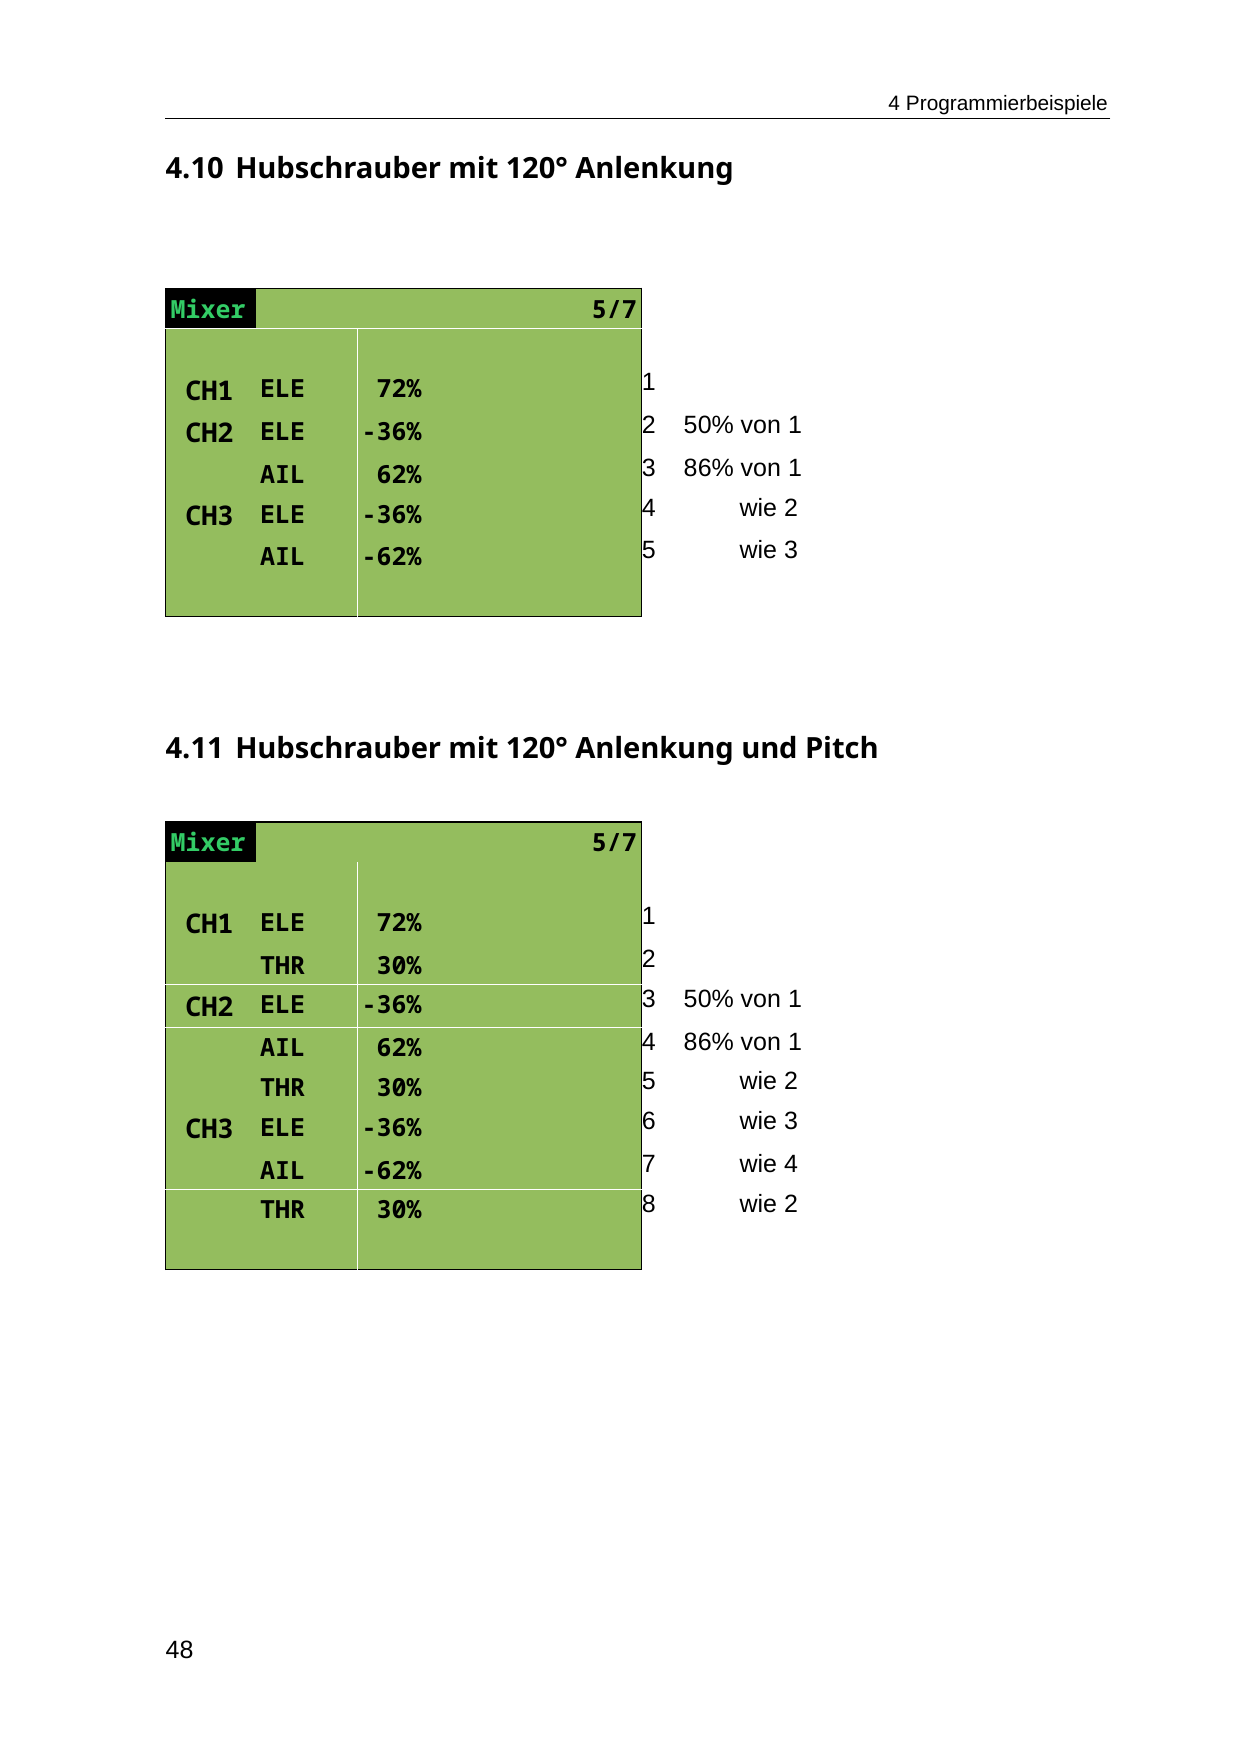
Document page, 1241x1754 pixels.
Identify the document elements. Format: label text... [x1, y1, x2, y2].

table_cell ELE [256, 1107, 339, 1150]
table_cell -36% [358, 985, 459, 1027]
table_cell [339, 945, 357, 984]
table_cell AIL [256, 1150, 339, 1189]
table_cell [339, 1107, 357, 1150]
table_cell [459, 862, 471, 902]
table_cell [166, 1028, 256, 1067]
table_cell [471, 576, 559, 616]
table_cell [459, 1150, 471, 1189]
table_cell [471, 862, 559, 902]
table_cell 8 wie 2 [642, 1190, 1110, 1229]
table_cell [471, 985, 559, 1027]
table_cell [471, 1190, 559, 1229]
table_cell ELE [256, 902, 339, 945]
table_cell [471, 902, 559, 945]
table_cell [471, 1028, 559, 1067]
table_header 5/7 [256, 823, 641, 862]
table_cell [256, 1229, 339, 1269]
table_cell [471, 1067, 559, 1107]
table_header Mixer [166, 289, 256, 328]
table_cell -36% [358, 411, 459, 454]
table_cell ELE [256, 494, 339, 536]
table_cell 4 wie 2 [642, 494, 1110, 536]
table_cell [166, 1150, 256, 1189]
table_cell [339, 368, 357, 411]
table_cell [559, 368, 641, 411]
table_cell [358, 576, 459, 616]
table_cell [559, 1067, 641, 1107]
table_cell 62% [358, 1028, 459, 1067]
table_cell [166, 329, 256, 368]
table_cell [166, 1190, 256, 1229]
table_cell [559, 1150, 641, 1189]
table_cell -36% [358, 1107, 459, 1150]
table_cell [642, 862, 1110, 902]
table_cell [471, 536, 559, 576]
table_cell [471, 945, 559, 984]
table_cell [166, 945, 256, 984]
table_cell AIL [256, 536, 339, 576]
table_cell [459, 1229, 471, 1269]
table_cell CH3 [166, 494, 256, 536]
table_cell [459, 576, 471, 616]
table_cell [471, 329, 559, 368]
table_cell [559, 454, 641, 494]
table_cell 2 [642, 945, 1110, 984]
table_cell [339, 494, 357, 536]
table_cell -62% [358, 1150, 459, 1189]
table_cell AIL [256, 454, 339, 494]
table_cell [471, 368, 559, 411]
table_cell [459, 494, 471, 536]
table_cell [339, 1028, 357, 1067]
table_cell 1 [642, 902, 1110, 945]
table_cell [339, 454, 357, 494]
table_cell [166, 1229, 256, 1269]
table_cell [559, 329, 641, 368]
table_cell [459, 985, 471, 1027]
table_cell [339, 862, 357, 902]
table_cell [642, 1229, 1110, 1270]
table_cell 5 wie 3 [642, 536, 1110, 576]
table_cell [559, 1028, 641, 1067]
table_cell [459, 902, 471, 945]
table_cell [459, 454, 471, 494]
table_cell [339, 1190, 357, 1229]
table_cell ELE [256, 985, 339, 1027]
table_header 5/7 [256, 289, 641, 328]
table_cell [559, 945, 641, 984]
table_cell [459, 1067, 471, 1107]
table_cell 6 wie 3 [642, 1107, 1110, 1150]
table_cell [166, 454, 256, 494]
table_cell [471, 411, 559, 454]
table_cell [559, 985, 641, 1027]
table_cell THR [256, 945, 339, 984]
table_cell [166, 1067, 256, 1107]
table_cell 2 50% von 1 [642, 411, 1110, 454]
table_cell [471, 1229, 559, 1269]
table_cell [358, 1229, 459, 1269]
table_cell [339, 1229, 357, 1269]
table_cell 30% [358, 945, 459, 984]
table_cell 30% [358, 1190, 459, 1229]
table_cell [459, 411, 471, 454]
table_cell [339, 985, 357, 1027]
table_cell [642, 576, 1110, 617]
table_cell [459, 1107, 471, 1150]
table_cell [559, 862, 641, 902]
table_cell 7 wie 4 [642, 1150, 1110, 1189]
table_cell [339, 1150, 357, 1189]
table_cell [339, 576, 357, 616]
table_header Mixer [166, 823, 256, 862]
table_cell 3 86% von 1 [642, 454, 1110, 494]
table_cell 72% [358, 902, 459, 945]
table_cell 30% [358, 1067, 459, 1107]
table_cell [339, 411, 357, 454]
table_cell [559, 576, 641, 616]
table_cell CH1 [166, 902, 256, 945]
table_cell [471, 1150, 559, 1189]
table_cell [166, 536, 256, 576]
table_cell [339, 902, 357, 945]
table_cell [459, 329, 471, 368]
table_cell CH2 [166, 985, 256, 1027]
table_cell [166, 862, 256, 902]
table_cell [642, 329, 1110, 368]
table_cell [559, 1229, 641, 1269]
table_cell [471, 494, 559, 536]
table_header [642, 821, 1110, 862]
table_cell [471, 454, 559, 494]
table_cell [559, 902, 641, 945]
table_cell CH2 [166, 411, 256, 454]
table_cell [256, 862, 339, 902]
table_header [642, 288, 1110, 328]
table_cell [339, 536, 357, 576]
table_cell CH3 [166, 1107, 256, 1150]
table_cell 4 86% von 1 [642, 1028, 1110, 1067]
table_cell 72% [358, 368, 459, 411]
subtitle Hubschrauber mit 120° Anlenkung und Pitch [165, 727, 1110, 766]
table_cell [256, 576, 339, 616]
table_cell [459, 1028, 471, 1067]
table_cell [339, 1067, 357, 1107]
table_cell CH1 [166, 368, 256, 411]
table_cell 62% [358, 454, 459, 494]
table_cell -36% [358, 494, 459, 536]
table_cell ELE [256, 411, 339, 454]
table_cell [559, 536, 641, 576]
table_cell [358, 329, 459, 368]
table_cell THR [256, 1190, 339, 1229]
table_cell 1 [642, 368, 1110, 411]
table_cell AIL [256, 1028, 339, 1067]
table_cell [166, 576, 256, 616]
table_cell [459, 536, 471, 576]
table_cell [559, 411, 641, 454]
table_cell [559, 1107, 641, 1150]
table_cell [358, 862, 459, 902]
table_cell THR [256, 1067, 339, 1107]
table_cell 3 50% von 1 [642, 985, 1110, 1027]
table_cell [459, 368, 471, 411]
table_cell ELE [256, 368, 339, 411]
table_cell [459, 945, 471, 984]
table_cell [559, 1190, 641, 1229]
table_cell [256, 329, 339, 368]
table_cell -62% [358, 536, 459, 576]
table_cell [471, 1107, 559, 1150]
table_cell [559, 494, 641, 536]
subtitle Hubschrauber mit 120° Anlenkung [165, 147, 1110, 187]
table_cell [459, 1190, 471, 1229]
table_cell 5 wie 2 [642, 1067, 1110, 1107]
table_cell [339, 329, 357, 368]
